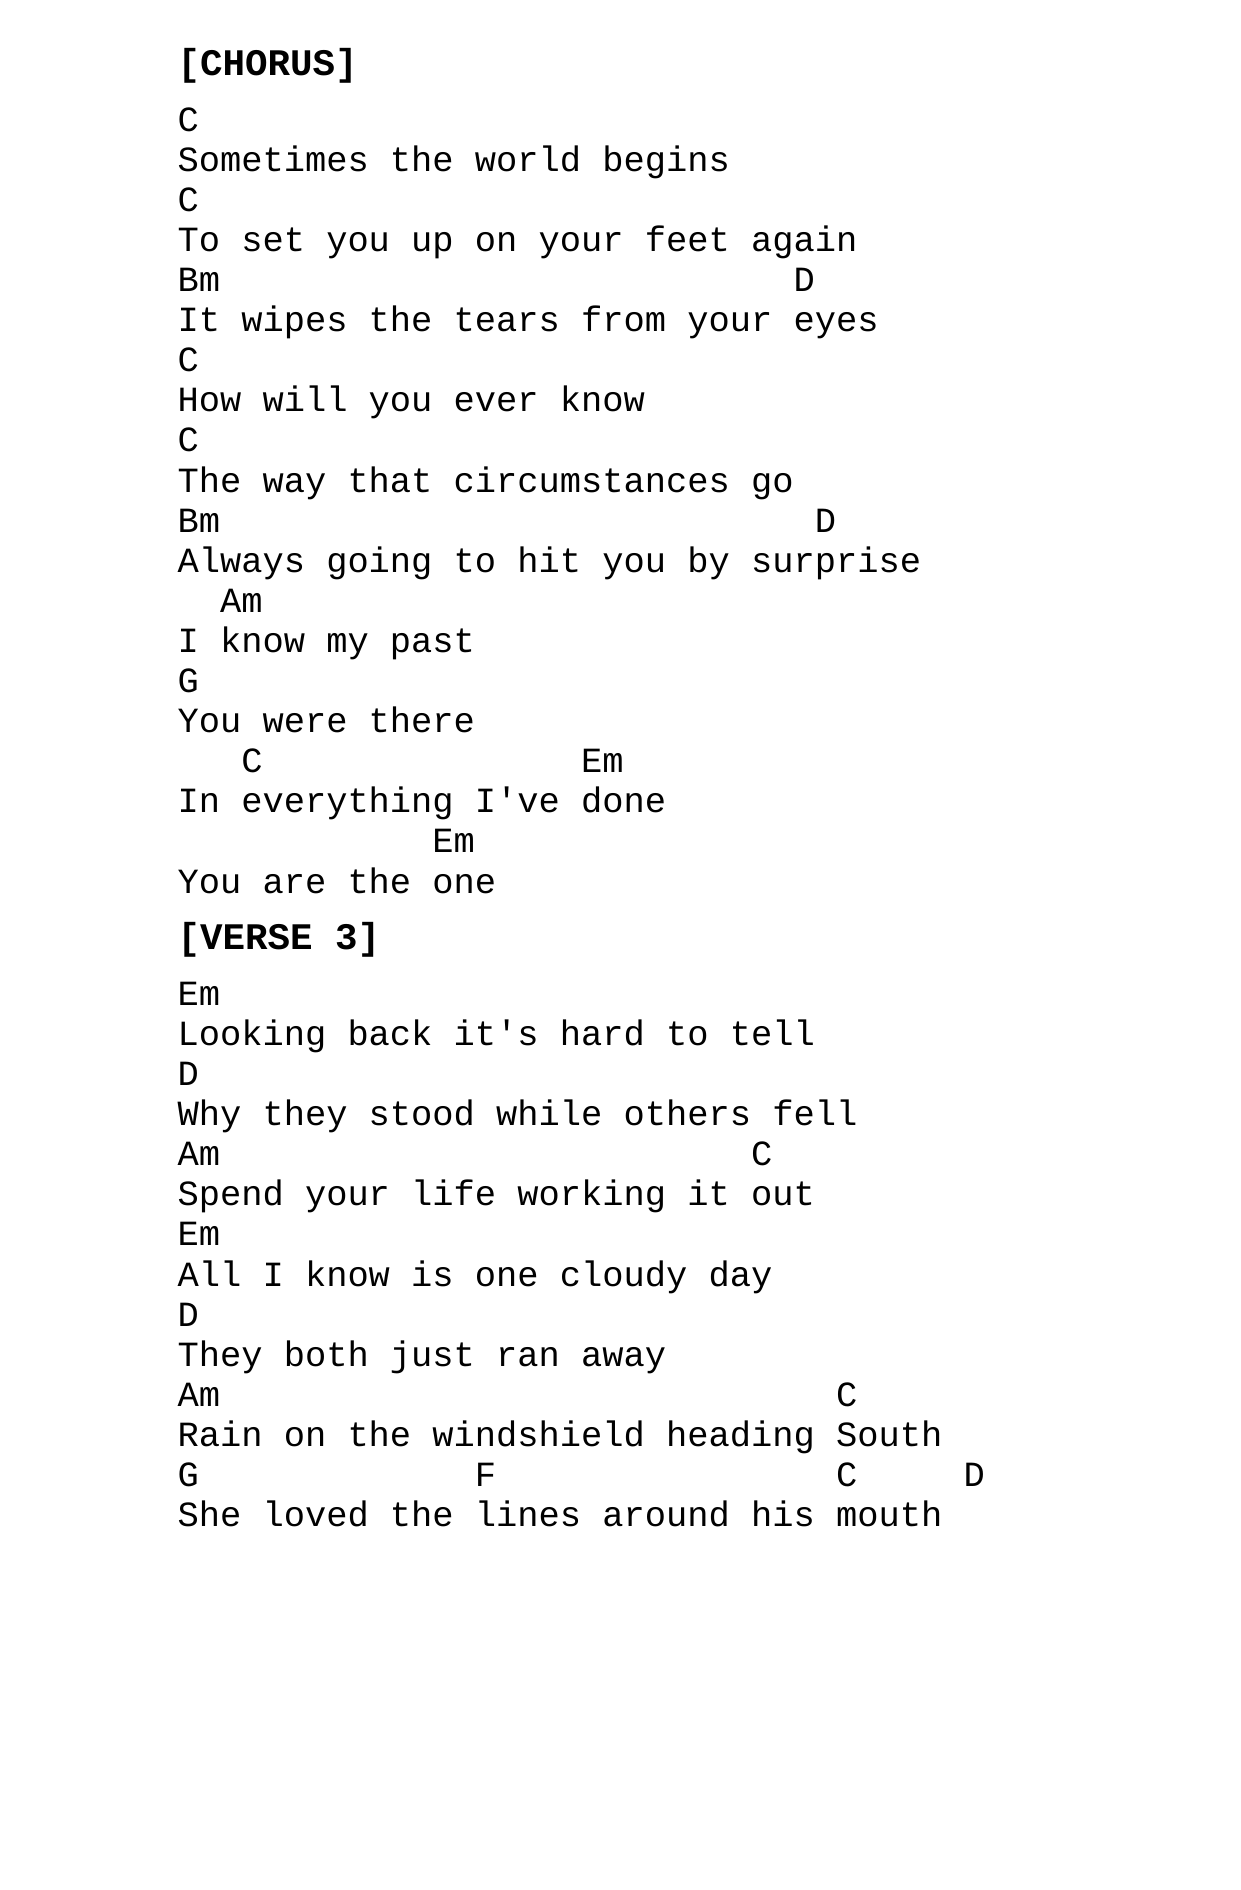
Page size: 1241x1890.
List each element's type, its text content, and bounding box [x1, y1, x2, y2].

text C [177, 102, 1196, 142]
text C [177, 182, 1196, 222]
text You are the one [177, 863, 1196, 904]
subtitle [VERSE 3] [177, 918, 1196, 961]
text D [177, 1056, 1196, 1096]
text She loved the lines around his mouth [177, 1497, 1196, 1537]
text I know my past [177, 623, 1196, 663]
text Em [177, 1216, 1196, 1256]
text Em [177, 823, 1196, 863]
text All I know is one cloudy day [177, 1256, 1196, 1297]
text C [177, 342, 1196, 382]
text Sometimes the world begins [177, 142, 1196, 182]
text You were there [177, 703, 1196, 743]
subtitle [CHORUS] [177, 44, 1196, 87]
text Spend your life working it out [177, 1176, 1196, 1216]
text To set you up on your feet again [177, 222, 1196, 262]
text D [177, 1297, 1196, 1337]
text Am [177, 583, 1196, 623]
text It wipes the tears from your eyes [177, 302, 1196, 342]
text In everything I've done [177, 783, 1196, 823]
text Em [177, 976, 1196, 1016]
text Bm D [177, 503, 1196, 543]
text How will you ever know [177, 382, 1196, 422]
text Am C [177, 1377, 1196, 1417]
text G F C D [177, 1457, 1196, 1497]
text Rain on the windshield heading South [177, 1417, 1196, 1457]
text C [177, 422, 1196, 462]
text C Em [177, 743, 1196, 783]
text Bm D [177, 262, 1196, 302]
text Am C [177, 1136, 1196, 1176]
text The way that circumstances go [177, 462, 1196, 503]
text Why they stood while others fell [177, 1096, 1196, 1136]
text They both just ran away [177, 1337, 1196, 1377]
text G [177, 663, 1196, 703]
text Always going to hit you by surprise [177, 543, 1196, 583]
text Looking back it's hard to tell [177, 1016, 1196, 1056]
